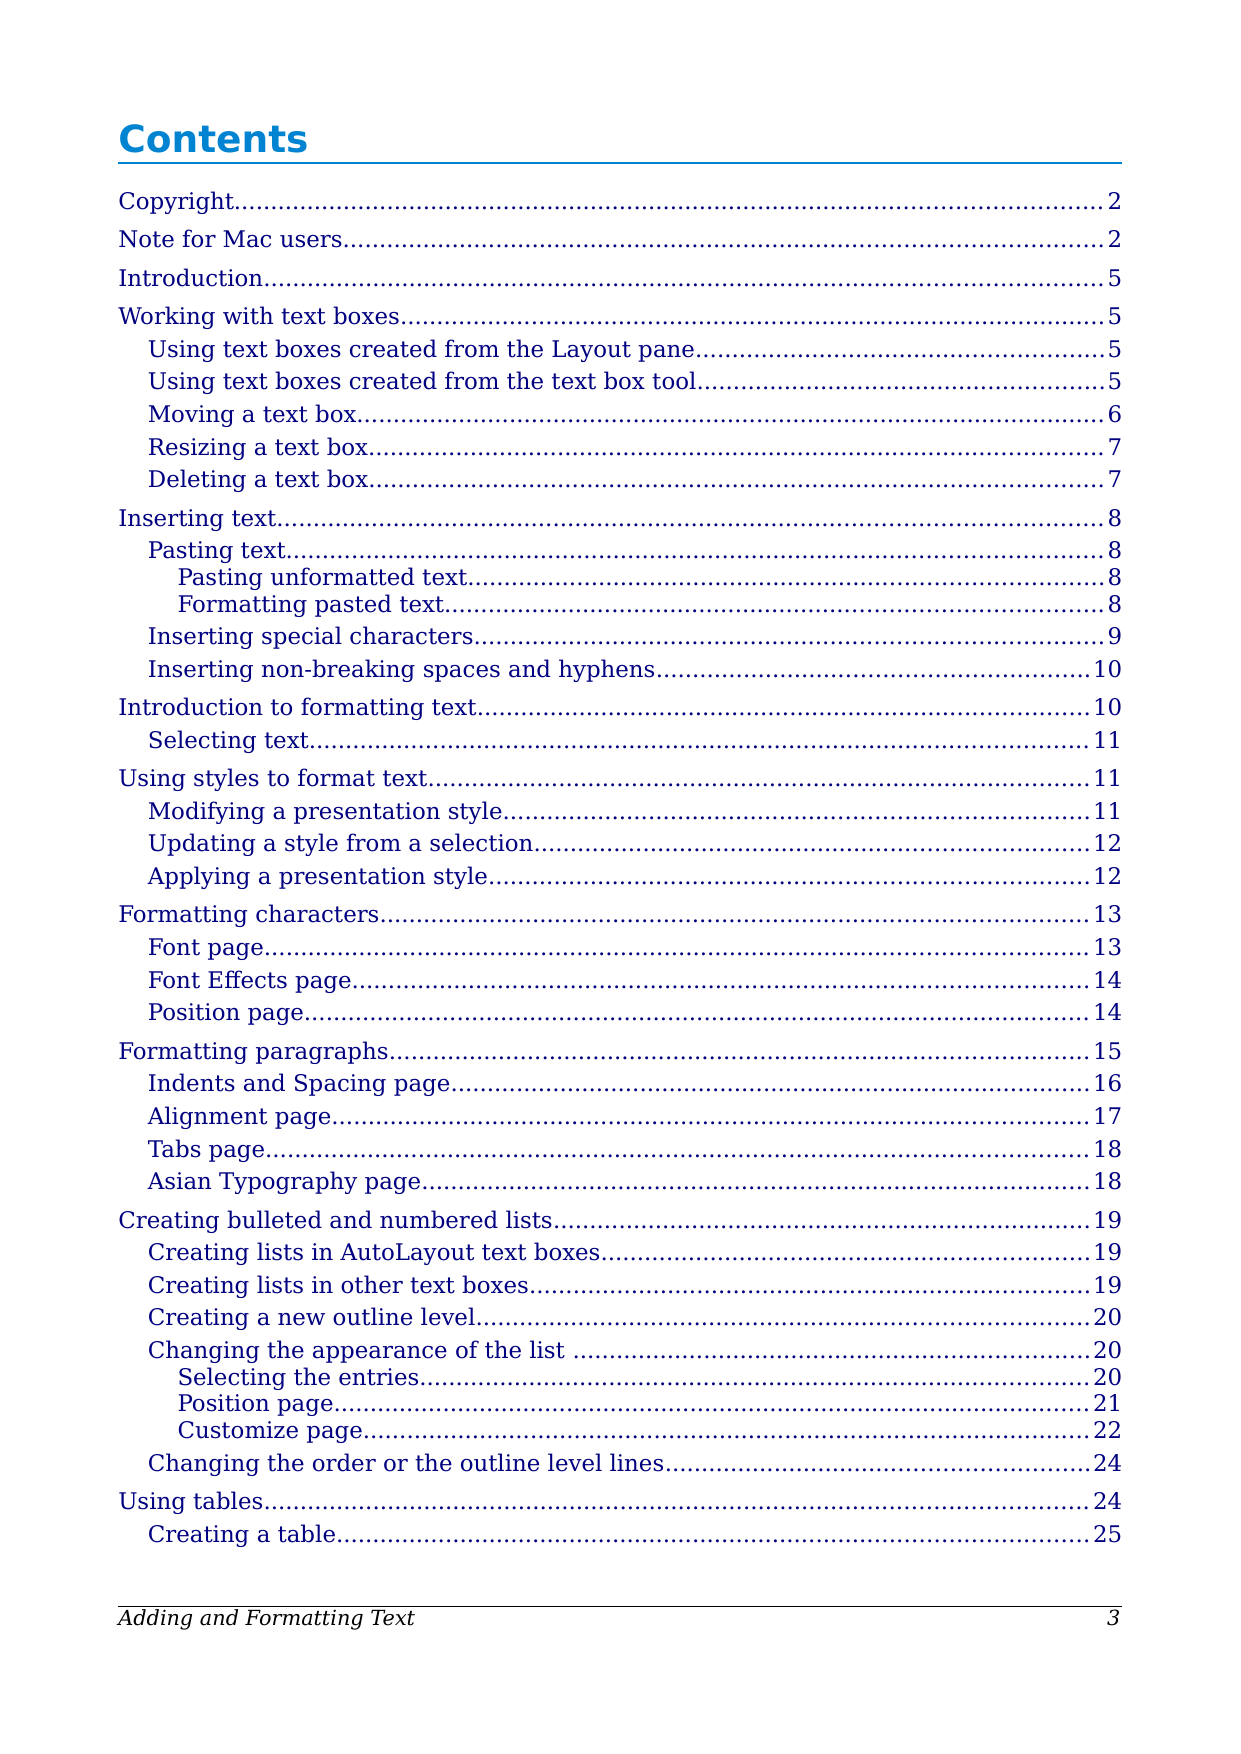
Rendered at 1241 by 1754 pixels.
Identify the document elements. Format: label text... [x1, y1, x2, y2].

text Selecting the entries 20 [177, 1364, 1122, 1391]
text Moving a text box 6 [148, 401, 1122, 428]
text Using styles to format text 11 [118, 765, 1122, 792]
text Formatting paragraphs 15 [118, 1038, 1122, 1064]
text Creating lists in other text boxes 19 [148, 1272, 1122, 1299]
text Inserting special characters 9 [148, 623, 1122, 650]
text Creating bulleted and numbered lists 19 [118, 1207, 1122, 1233]
text Copyright 2 [118, 188, 1122, 215]
text Resizing a text box 7 [148, 434, 1122, 460]
text Changing the appearance of the list 20 [148, 1337, 1122, 1364]
text Modifying a presentation style 11 [148, 798, 1122, 825]
text Introduction to formatting text 10 [118, 694, 1122, 721]
text Using tables 24 [118, 1488, 1122, 1515]
text Changing the order or the outline level lines 24 [148, 1450, 1122, 1476]
text Asian Typography page 18 [148, 1168, 1122, 1195]
text Position page 14 [148, 999, 1122, 1026]
text Creating a new outline level 20 [148, 1304, 1122, 1331]
text Alignment page 17 [148, 1103, 1122, 1130]
text Introduction 5 [118, 265, 1122, 292]
text Creating a table 25 [148, 1521, 1122, 1547]
text Font page 13 [148, 934, 1122, 961]
text Indents and Spacing page 16 [148, 1071, 1122, 1097]
text Customize page 22 [177, 1417, 1122, 1444]
text Position page 21 [177, 1391, 1122, 1417]
text Note for Mac users 2 [118, 226, 1122, 253]
text Creating lists in AutoLayout text boxes 19 [148, 1239, 1122, 1266]
text Updating a style from a selection 12 [148, 831, 1122, 857]
text Working with text boxes 5 [118, 303, 1122, 330]
text Formatting pasted text 8 [177, 591, 1122, 617]
text Pasting text 8 [148, 537, 1122, 564]
text Selecting text 11 [148, 727, 1122, 754]
text Applying a presentation style 12 [148, 863, 1122, 890]
text Inserting text 8 [118, 505, 1122, 531]
text Formatting characters 13 [118, 902, 1122, 928]
text Using text boxes created from the text box tool 5 [148, 368, 1122, 395]
text Tabs page 18 [148, 1136, 1122, 1162]
text Font Effects page 14 [148, 967, 1122, 993]
text Inserting non-breaking spaces and hyphens 10 [148, 656, 1122, 683]
text Contents [118, 118, 1122, 162]
text Using text boxes created from the Layout pane 5 [148, 336, 1122, 363]
text Pasting unformatted text 8 [177, 564, 1122, 591]
text Deleting a text box 7 [148, 466, 1122, 493]
